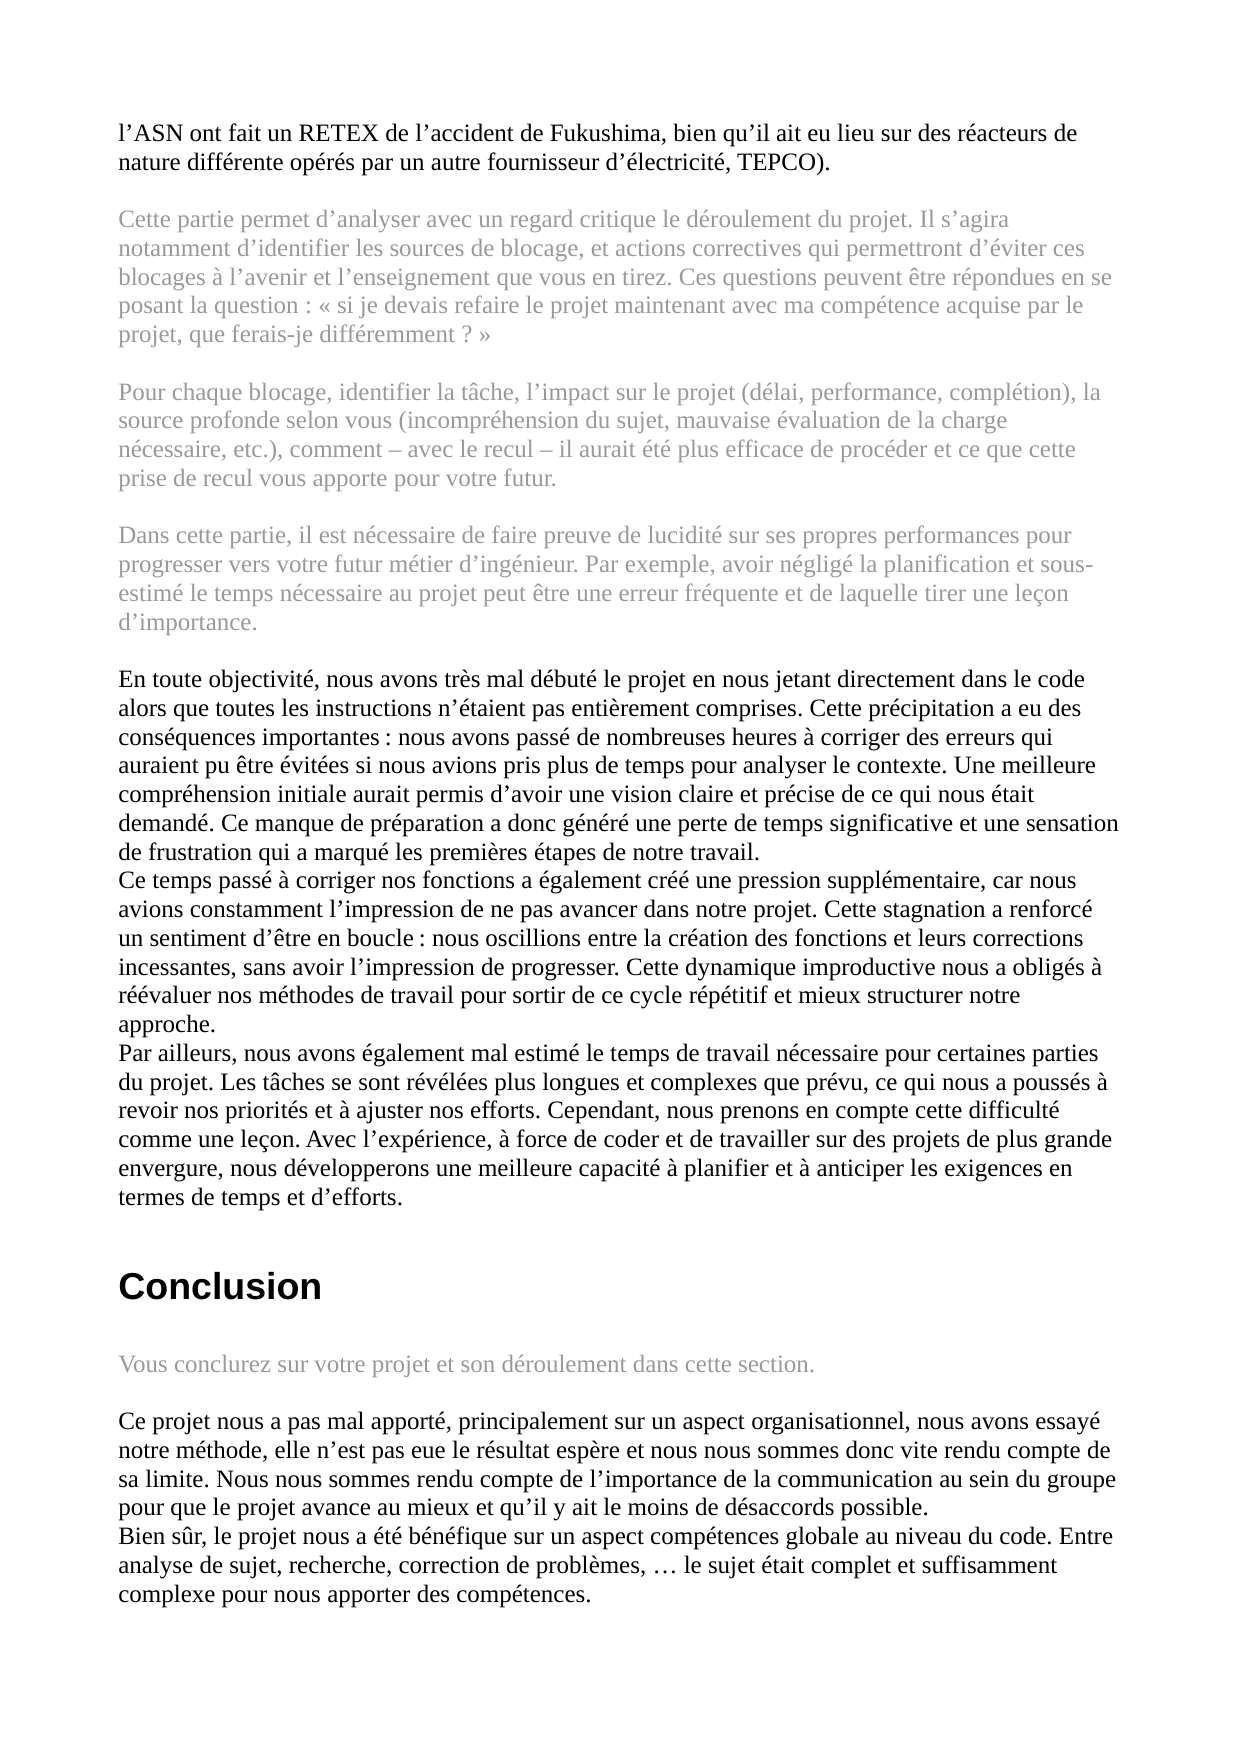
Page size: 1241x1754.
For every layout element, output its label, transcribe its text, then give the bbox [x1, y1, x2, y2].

text Vous conclurez sur votre projet et son déroulement dans cette section. [118, 1349, 1122, 1377]
text Ce temps passé à corriger nos fonctions a également créé une pression supplémentaire, car nous avions constamment l’impression de ne pas avancer dans notre projet. Cette stagnation a renforcé un sentiment d’être en boucle : nous oscillions entre la création des fonctions et leurs corrections incessantes, sans avoir l’impression de progresser. Cette dynamique improductive nous a obligés à réévaluer nos méthodes de travail pour sortir de ce cycle répétitif et mieux structurer notre approche. [118, 866, 1122, 1038]
text Dans cette partie, il est nécessaire de faire preuve de lucidité sur ses propres performances pour progresser vers votre futur métier d’ingénieur. Par exemple, avoir négligé la planification et sous-estimé le temps nécessaire au projet peut être une erreur fréquente et de laquelle tirer une leçon d’importance. [118, 521, 1122, 636]
text Pour chaque blocage, identifier la tâche, l’impact sur le projet (délai, performance, complétion), la source profonde selon vous (incompréhension du sujet, mauvaise évaluation de la charge nécessaire, etc.), comment – avec le recul – il aurait été plus efficace de procéder et ce que cette prise de recul vous apporte pour votre futur. [118, 377, 1122, 492]
text Cette partie permet d’analyser avec un regard critique le déroulement du projet. Il s’agira notamment d’identifier les sources de blocage, et actions correctives qui permettront d’éviter ces blocages à l’avenir et l’enseignement que vous en tirez. Ces questions peuvent être répondues en se posant la question : « si je devais refaire le projet maintenant avec ma compétence acquise par le projet, que ferais-je différemment ? » [118, 204, 1122, 348]
text Bien sûr, le projet nous a été bénéfique sur un aspect compétences globale au niveau du code. Entre analyse de sujet, recherche, correction de problèmes, … le sujet était complet et suffisamment complexe pour nous apporter des compétences. [118, 1521, 1122, 1607]
text Par ailleurs, nous avons également mal estimé le temps de travail nécessaire pour certaines parties du projet. Les tâches se sont révélées plus longues et complexes que prévu, ce qui nous a poussés à revoir nos priorités et à ajuster nos efforts. Cependant, nous prenons en compte cette difficulté comme une leçon. Avec l’expérience, à force de coder et de travailler sur des projets de plus grande envergure, nous développerons une meilleure capacité à planifier et à anticiper les exigences en termes de temps et d’efforts. [118, 1038, 1122, 1211]
text En toute objectivité, nous avons très mal débuté le projet en nous jetant directement dans le code alors que toutes les instructions n’étaient pas entièrement comprises. Cette précipitation a eu des conséquences importantes : nous avons passé de nombreuses heures à corriger des erreurs qui auraient pu être évitées si nous avions pris plus de temps pour analyser le contexte. Une meilleure compréhension initiale aurait permis d’avoir une vision claire et précise de ce qui nous était demandé. Ce manque de préparation a donc généré une perte de temps significative et une sensation de frustration qui a marqué les premières étapes de notre travail. [118, 664, 1122, 866]
text l’ASN ont fait un RETEX de l’accident de Fukushima, bien qu’il ait eu lieu sur des réacteurs de nature différente opérés par un autre fournisseur d’électricité, TEPCO). [118, 118, 1122, 176]
text Ce projet nous a pas mal apporté, principalement sur un aspect organisationnel, nous avons essayé notre méthode, elle n’est pas eue le résultat espère et nous nous sommes donc vite rendu compte de sa limite. Nous nous sommes rendu compte de l’importance de la communication au sein du groupe pour que le projet avance au mieux et qu’il y ait le moins de désaccords possible. [118, 1406, 1122, 1521]
subtitle Conclusion [118, 1264, 1122, 1307]
